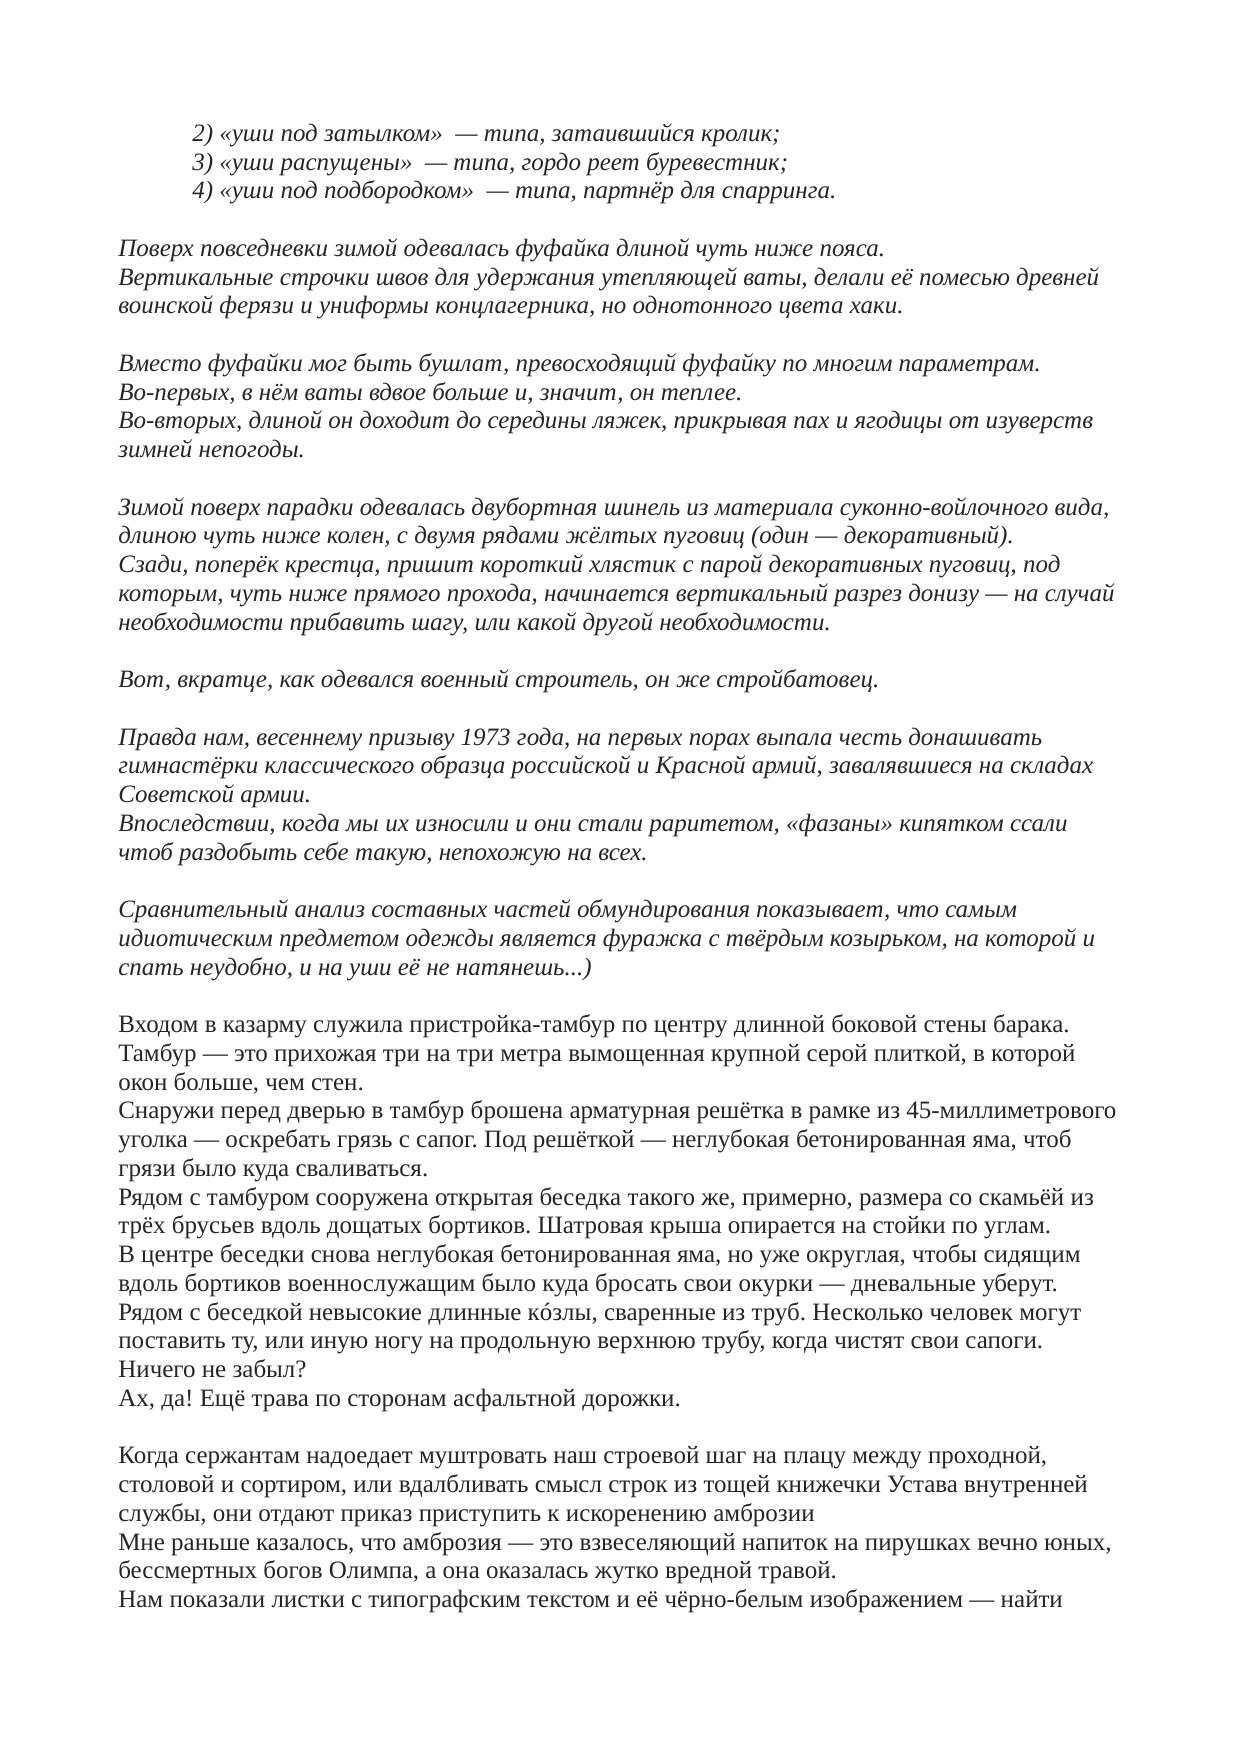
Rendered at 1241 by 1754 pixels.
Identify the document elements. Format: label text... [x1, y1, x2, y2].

text Сравнительный анализ составных частей обмундирования показывает, что самым идиотическим предметом одежды является фуражка с твёрдым козырьком, на которой и спать неудобно, и на уши её не натянешь...) [118, 894, 1122, 981]
text Рядом с беседкой невысокие длинные кóзлы, сваренные из труб. Несколько человек могут поставить ту, или иную ногу на продольную верхнюю трубу, когда чистят свои сапоги. [118, 1297, 1122, 1354]
text Ничего не забыл? [118, 1354, 1122, 1383]
text Вот, вкратце, как одевался военный строитель, он же стройбатовец. [118, 664, 1122, 693]
text Зимой поверх парадки одевалась двубортная шинель из материала суконно-войлочного вида, длиною чуть ниже колен, с двумя рядами жёлтых пуговиц (один — декоративный). [118, 492, 1122, 549]
text Вместо фуфайки мог быть бушлат, превосходящий фуфайку по многим параметрам. [118, 348, 1122, 377]
text Во-вторых, длиной он доходит до середины ляжек, прикрывая пах и ягодицы от изуверств зимней непогоды. [118, 406, 1122, 463]
text Во-первых, в нём ваты вдвое больше и, значит, он теплее. [118, 377, 1122, 406]
text Нам показали листки с типографским текстом и её чёрно-белым изображением — найти [118, 1584, 1122, 1613]
text Сзади, поперёк крестца, пришит короткий хлястик с парой декоративных пуговиц, под которым, чуть ниже прямого прохода, начинается вертикальный разрез донизу — на случай необходимости прибавить шагу, или какой другой необходимости. [118, 549, 1122, 636]
text 4) «уши под подбородком» — типа, партнёр для спарринга. [118, 176, 1122, 204]
text Вертикальные строчки швов для удержания утепляющей ваты, делали её помесью древней воинской ферязи и униформы концлагерника, но однотонного цвета хаки. [118, 262, 1122, 319]
text Ах, да! Ещё трава по сторонам асфальтной дорожки. [118, 1383, 1122, 1412]
text Мне раньше казалось, что амброзия — это взвеселяющий напиток на пирушках вечно юных, бессмертных богов Олимпа, а она оказалась жутко вредной травой. [118, 1527, 1122, 1584]
text Тамбур — это прихожая три на три метра вымощенная крупной серой плиткой, в которой окон больше, чем стен. [118, 1038, 1122, 1096]
text В центре беседки снова неглубокая бетонированная яма, но уже округлая, чтобы сидящим вдоль бортиков военнослужащим было куда бросать свои окурки — дневальные уберут. [118, 1239, 1122, 1297]
text Поверх повседневки зимой одевалась фуфайка длиной чуть ниже пояса. [118, 233, 1122, 262]
text Правда нам, весеннему призыву 1973 года, на первых порах выпала честь донашивать гимнастёрки классического образца российской и Красной армий, завалявшиеся на складах Советской армии. [118, 722, 1122, 808]
text Снаружи перед дверью в тамбур брошена арматурная решётка в рамке из 45-миллиметрового уголка — оскребать грязь с сапог. Под решёткой — неглубокая бетонированная яма, чтоб грязи было куда сваливаться. [118, 1096, 1122, 1182]
text Когда сержантам надоедает муштровать наш строевой шаг на плацу между проходной, столовой и сортиром, или вдалбливать смысл строк из тощей книжечки Устава внутренней службы, они отдают приказ приступить к искоренению амброзии [118, 1441, 1122, 1527]
text Впоследствии, когда мы их износили и они стали раритетом, «фазаны» кипятком ссали чтоб раздобыть себе такую, непохожую на всех. [118, 808, 1122, 866]
text Рядом с тамбуром сооружена открытая беседка такого же, примерно, размера со скамьёй из трёх брусьев вдоль дощатых бортиков. Шатровая крыша опирается на стойки по углам. [118, 1182, 1122, 1239]
text 3) «уши распущены» — типа, гордо реет буревестник; [118, 147, 1122, 176]
text 2) «уши под затылком» — типа, затаившийся кролик; [118, 118, 1122, 147]
text Входом в казарму служила пристройка-тамбур по центру длинной боковой стены барака. [118, 1009, 1122, 1038]
